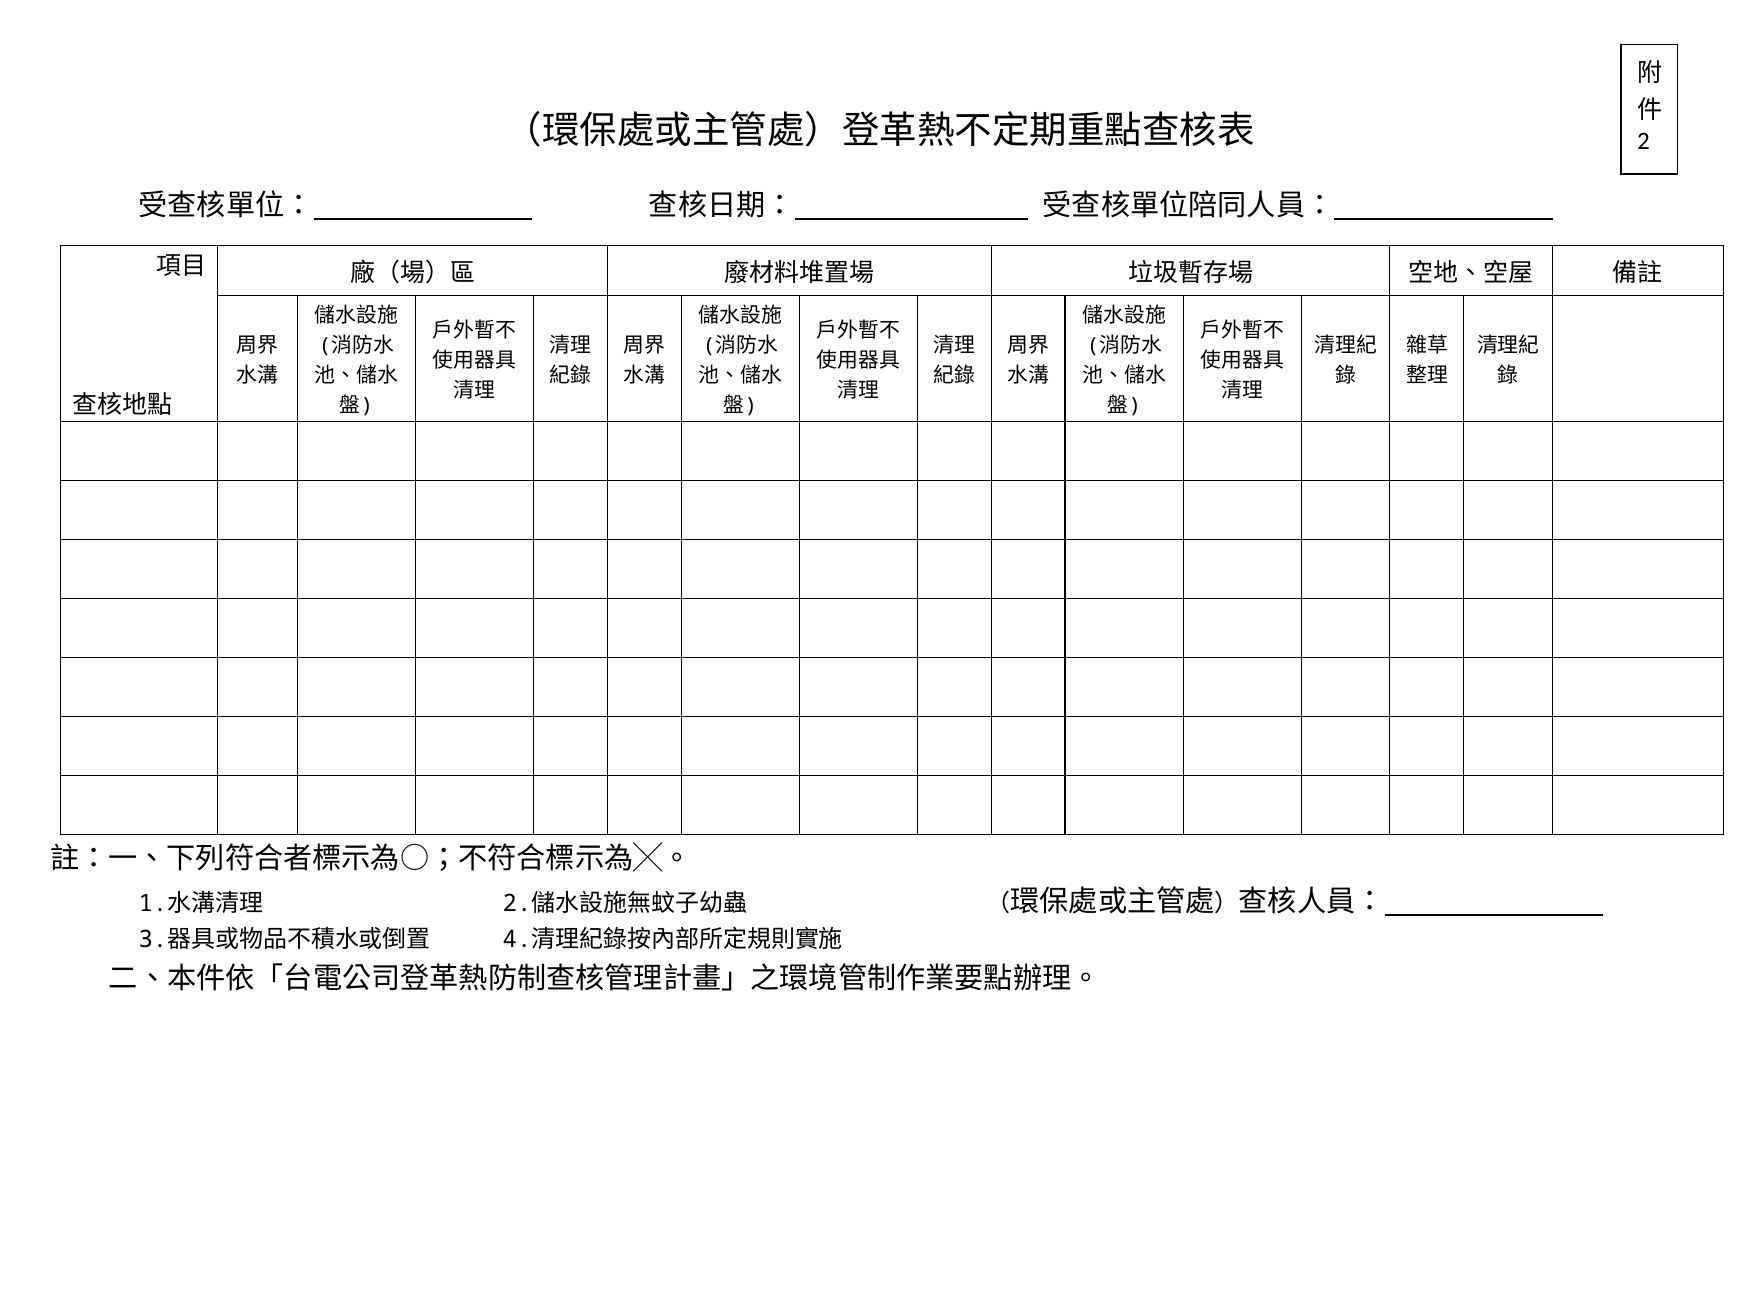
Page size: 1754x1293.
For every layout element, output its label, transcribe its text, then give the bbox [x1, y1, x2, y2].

table_cell [608, 540, 681, 598]
table_cell [61, 599, 217, 657]
table_cell [1553, 658, 1723, 716]
table_header 廢材料堆置場 [608, 246, 991, 295]
table_cell [416, 599, 533, 657]
table_cell [1390, 599, 1463, 657]
text （環保處或主管處）登革熱不定期重點查核表 [138, 100, 1620, 154]
table_cell [534, 658, 607, 716]
table_cell [1184, 717, 1301, 775]
table_cell 周界水溝 [992, 296, 1064, 421]
table_cell [682, 599, 799, 657]
table_cell [298, 599, 415, 657]
table_cell [682, 422, 799, 479]
table_cell [61, 776, 217, 834]
table_cell 戶外暫不使用器具清理 [416, 296, 533, 421]
table_cell [1066, 540, 1183, 598]
table_cell [608, 776, 681, 834]
table_cell [298, 776, 415, 834]
table_cell [682, 658, 799, 716]
table_cell [918, 422, 991, 479]
table_cell [800, 422, 917, 479]
table_cell [800, 540, 917, 598]
table_cell [918, 776, 991, 834]
table_cell 儲水設施 (消防水池、儲水盤) [298, 296, 415, 421]
table_cell [1464, 422, 1552, 479]
table_cell [608, 599, 681, 657]
text 受查核單位： 查核日期： 受查核單位陪同人員： [138, 181, 1701, 224]
table_cell [1066, 717, 1183, 775]
table_cell [608, 717, 681, 775]
table_cell [534, 481, 607, 539]
table_cell [1553, 296, 1723, 421]
text 註：一、下列符合者標示為○；不符合標示為╳。 [50, 835, 1701, 877]
table_cell 戶外暫不使用器具清理 [800, 296, 917, 421]
table_cell [682, 717, 799, 775]
table_cell [918, 599, 991, 657]
table_cell 周界水溝 [608, 296, 681, 421]
table_cell [992, 599, 1064, 657]
table_cell [1464, 599, 1552, 657]
table_cell [918, 717, 991, 775]
table_cell [1184, 776, 1301, 834]
table_cell [992, 540, 1064, 598]
table_cell [416, 658, 533, 716]
table_cell [218, 776, 297, 834]
table_cell [1066, 658, 1183, 716]
table_cell 戶外暫不使用器具清理 [1184, 296, 1301, 421]
table_cell [800, 599, 917, 657]
table_cell [682, 776, 799, 834]
table_cell [218, 540, 297, 598]
table_cell 儲水設施 (消防水池、儲水盤) [1066, 296, 1183, 421]
table_cell [800, 658, 917, 716]
table_cell [1184, 658, 1301, 716]
table_cell [1553, 776, 1723, 834]
table_cell [1302, 717, 1389, 775]
table_cell [992, 717, 1064, 775]
table_cell [1390, 776, 1463, 834]
table_cell [416, 422, 533, 479]
table_cell [298, 540, 415, 598]
table_cell [1390, 540, 1463, 598]
table_cell [1553, 422, 1723, 479]
table_cell [534, 776, 607, 834]
table_cell [1390, 422, 1463, 479]
table_cell [1184, 540, 1301, 598]
table_cell [1464, 717, 1552, 775]
table_cell 清理紀錄 [534, 296, 607, 421]
table_cell [992, 422, 1064, 479]
table_cell [608, 658, 681, 716]
table_cell [1553, 481, 1723, 539]
table_cell 清理紀錄 [918, 296, 991, 421]
text [1622, 45, 1677, 173]
table_cell [1390, 658, 1463, 716]
table_cell [1066, 776, 1183, 834]
table_cell [61, 422, 217, 479]
table_cell [218, 717, 297, 775]
table_cell [298, 422, 415, 479]
text 3.器具或物品不積水或倒置 4.清理紀錄按內部所定規則實施 [138, 919, 1701, 954]
table_cell [682, 540, 799, 598]
table_cell [298, 717, 415, 775]
table_cell [218, 658, 297, 716]
table_cell [1553, 540, 1723, 598]
table_cell [1302, 422, 1389, 479]
table_header 空地、空屋 [1390, 246, 1552, 295]
table_cell [1066, 481, 1183, 539]
table_cell [1302, 658, 1389, 716]
table_cell [1464, 776, 1552, 834]
table_cell [1553, 717, 1723, 775]
table_cell [1302, 481, 1389, 539]
table_cell [1184, 599, 1301, 657]
table_cell [800, 717, 917, 775]
table_header 垃圾暫存場 [992, 246, 1389, 295]
table_cell [1302, 540, 1389, 598]
table_cell [61, 717, 217, 775]
table_cell [534, 422, 607, 479]
table_cell [416, 717, 533, 775]
table_cell [534, 717, 607, 775]
text [1678, 100, 1701, 154]
table_cell [800, 481, 917, 539]
table_cell 周界水溝 [218, 296, 297, 421]
table_cell [298, 658, 415, 716]
table_cell [1184, 422, 1301, 479]
text 二、本件依「台電公司登革熱防制查核管理計畫」之環境管制作業要點辦理。 [109, 954, 1701, 997]
table_cell [992, 776, 1064, 834]
table_cell [61, 481, 217, 539]
table_cell [61, 540, 217, 598]
table_cell [298, 481, 415, 539]
table_cell [534, 540, 607, 598]
table_cell [1066, 422, 1183, 479]
table_header 備註 [1553, 246, 1723, 295]
table_cell [1066, 599, 1183, 657]
table_cell [61, 658, 217, 716]
table_cell [918, 481, 991, 539]
table_cell [534, 599, 607, 657]
table_cell [608, 422, 681, 479]
table_cell [416, 481, 533, 539]
table_cell [1464, 540, 1552, 598]
table_cell 儲水設施 (消防水池、儲水盤) [682, 296, 799, 421]
table_cell 清理紀錄 [1302, 296, 1389, 421]
table_cell [218, 422, 297, 479]
table_cell [992, 481, 1064, 539]
table_cell [1302, 776, 1389, 834]
table_cell [608, 481, 681, 539]
table_cell [1390, 481, 1463, 539]
table_cell [800, 776, 917, 834]
table_cell [918, 540, 991, 598]
table_cell [218, 481, 297, 539]
text 附件2 [1637, 53, 1661, 156]
table_cell [416, 776, 533, 834]
table_cell [1553, 599, 1723, 657]
table_cell [682, 481, 799, 539]
table_cell [1184, 481, 1301, 539]
table_cell [218, 599, 297, 657]
table_cell [992, 658, 1064, 716]
table_cell 雜草整理 [1390, 296, 1463, 421]
text 1.水溝清理 2.儲水設施無蚊子幼蟲 （環保處或主管處）查核人員： [138, 877, 1701, 919]
table_cell [416, 540, 533, 598]
table_cell 清理紀錄 [1464, 296, 1552, 421]
table_header 項目 查核地點 [61, 246, 217, 421]
table_cell [1464, 658, 1552, 716]
table_cell [1464, 481, 1552, 539]
table_cell [1390, 717, 1463, 775]
table_cell [1302, 599, 1389, 657]
table_header 廠（場）區 [218, 246, 607, 295]
table_cell [918, 658, 991, 716]
